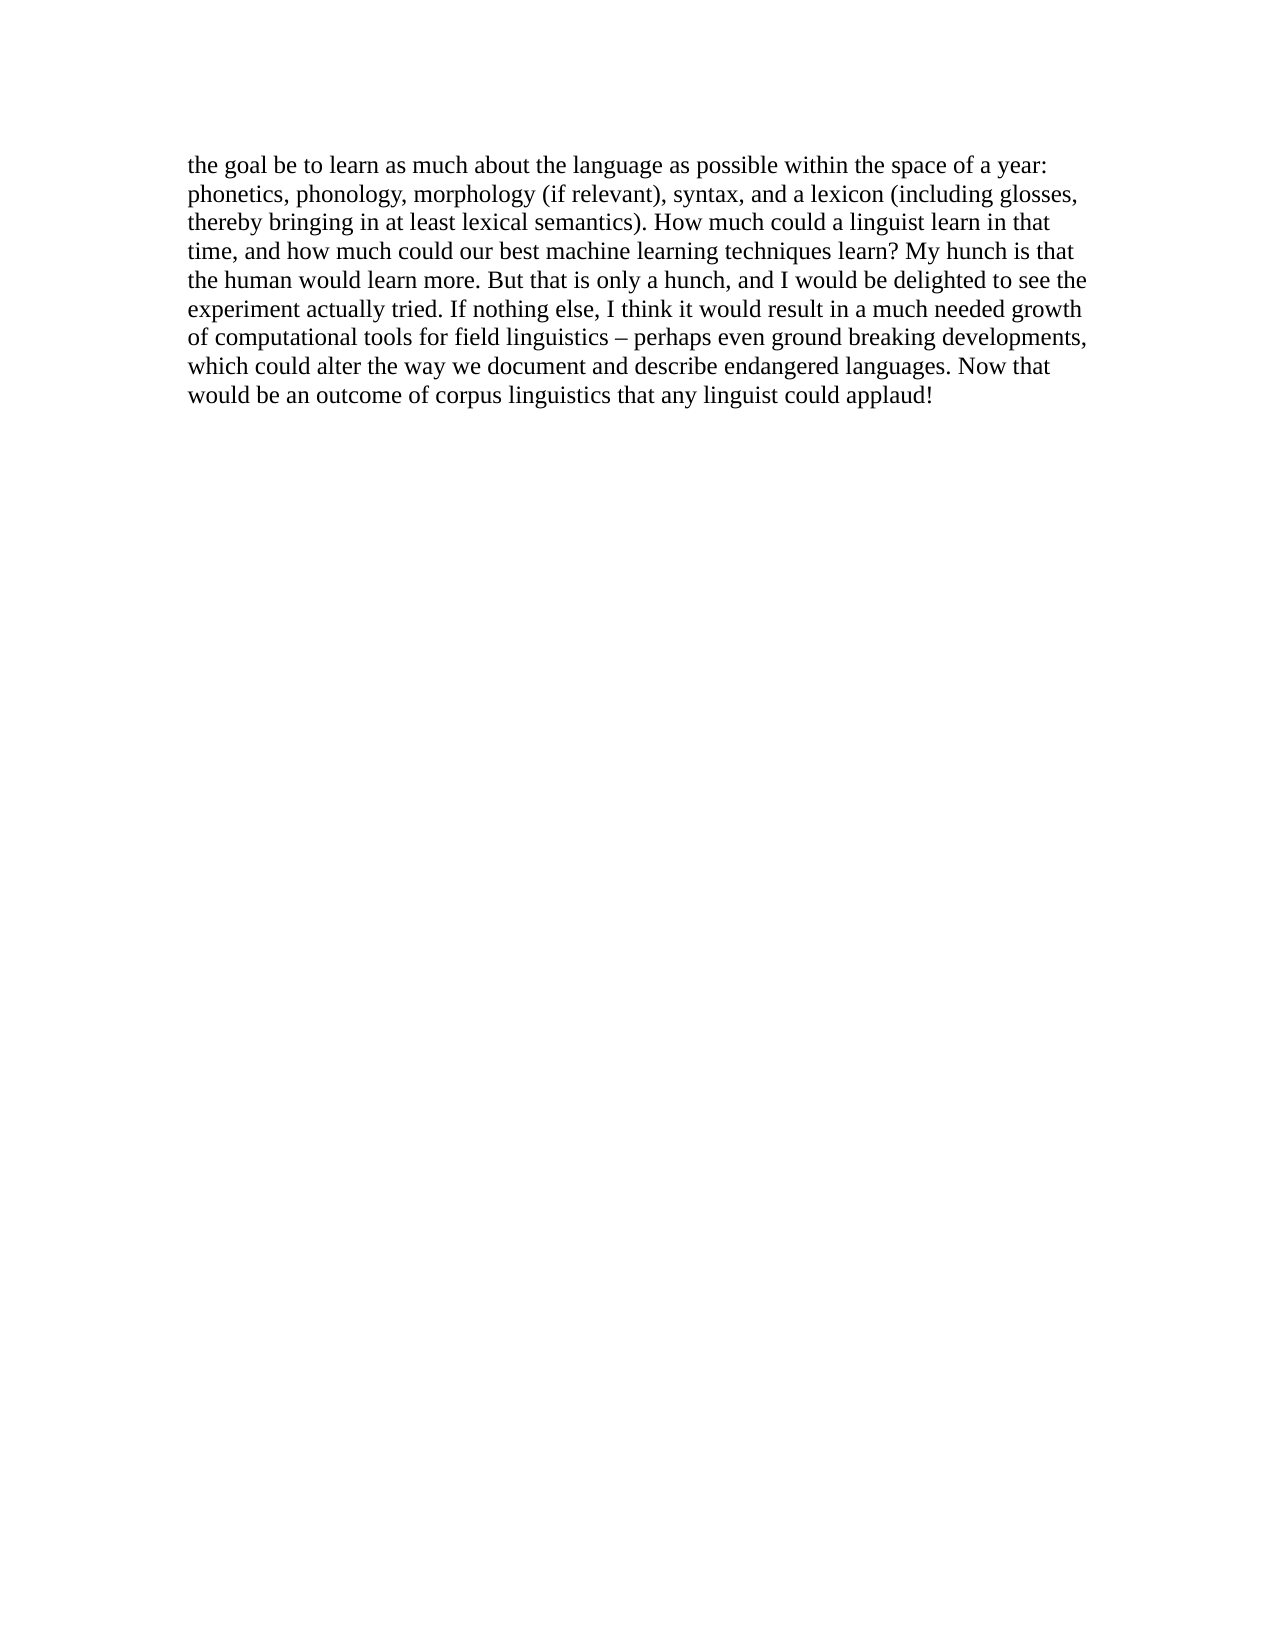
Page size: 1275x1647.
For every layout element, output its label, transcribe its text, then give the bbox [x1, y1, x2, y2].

text the goal be to learn as much about the language as possible within the space of a year: phonetics, phonology, morphology (if relevant), syntax, and a lexicon (including glosses, thereby bringing in at least lexical semantics). How much could a linguist learn in that time, and how much could our best machine learning techniques learn? My hunch is that the human would learn more. But that is only a hunch, and I would be delighted to see the experiment actually tried. If nothing else, I think it would result in a much needed growth of computational tools for field linguistics – perhaps even ground breaking developments, which could alter the way we document and describe endangered languages. Now that would be an outcome of corpus linguistics that any linguist could applaud! [187, 150, 1087, 409]
